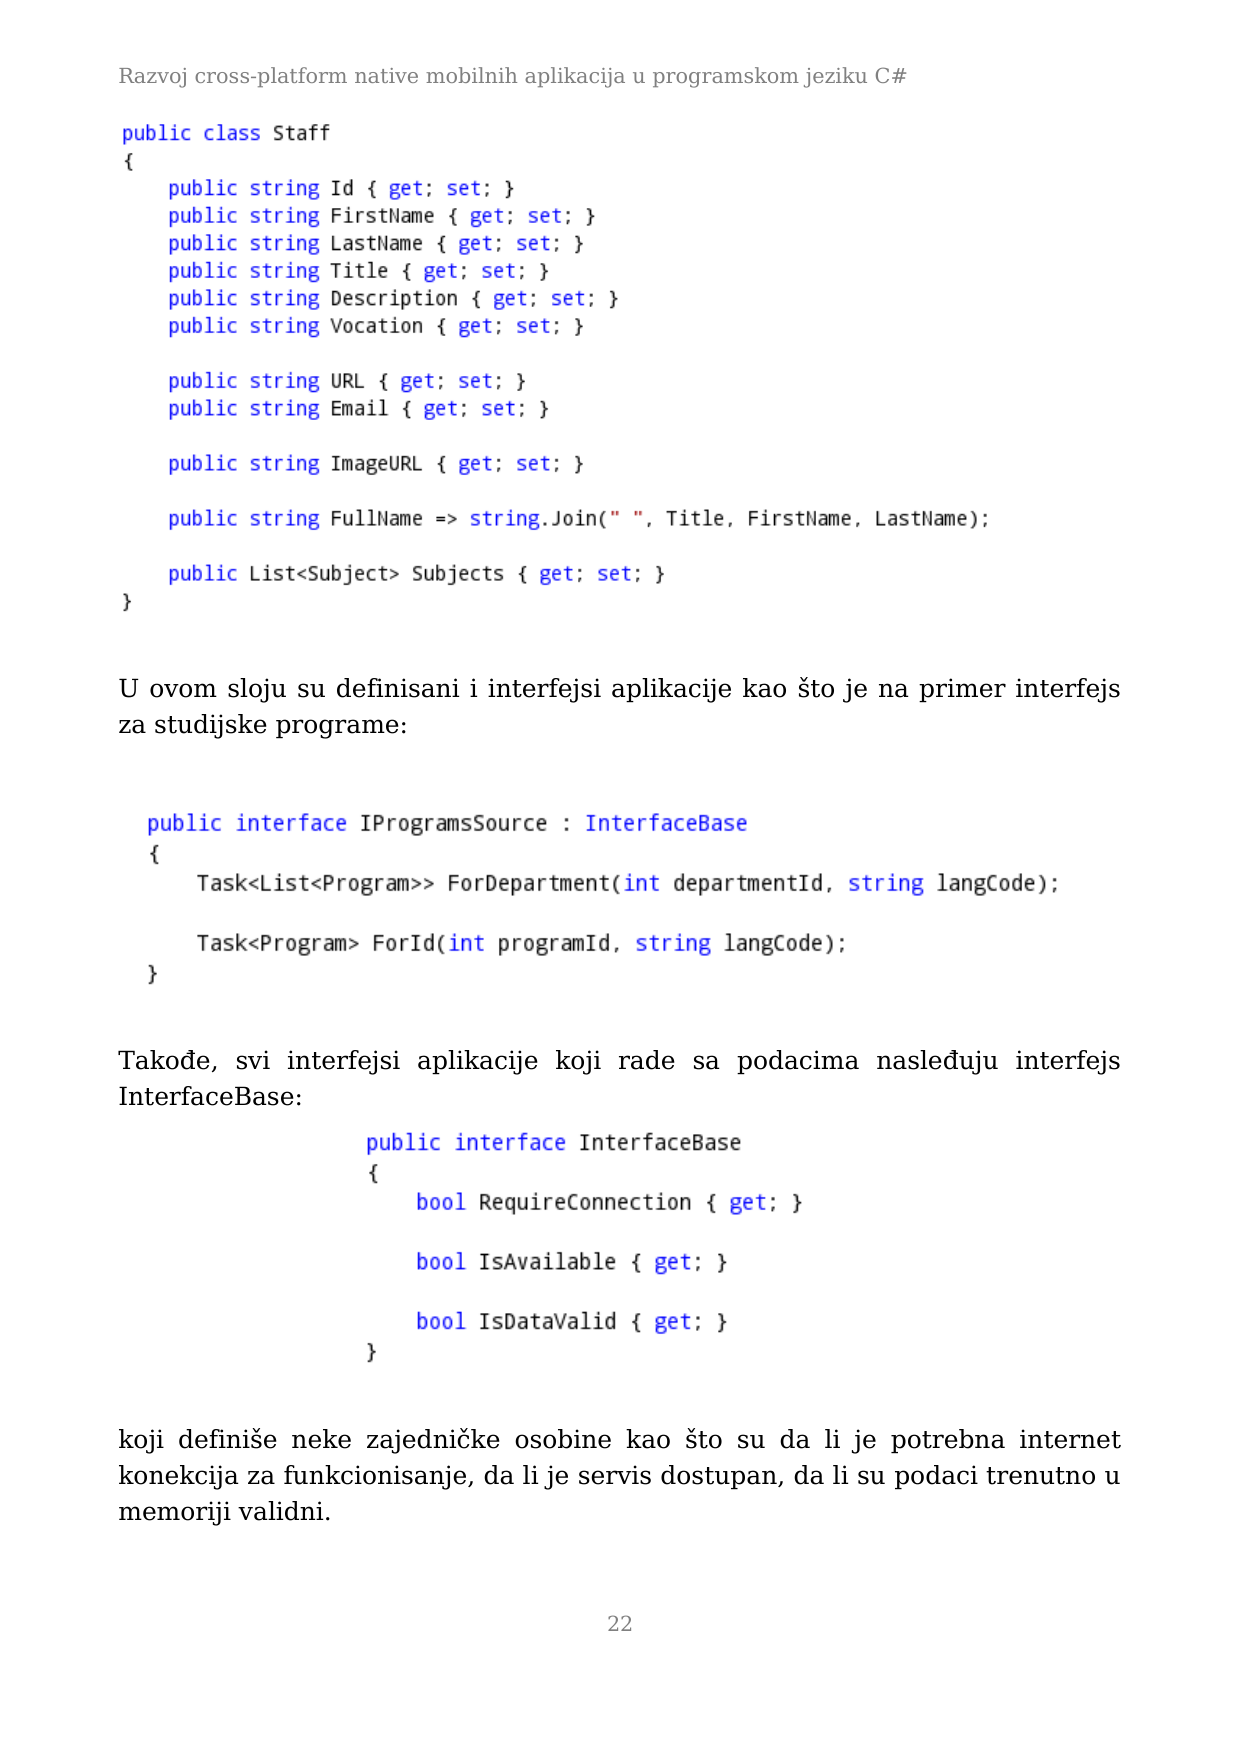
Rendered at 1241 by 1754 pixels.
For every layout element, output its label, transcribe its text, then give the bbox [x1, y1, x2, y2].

text koji definiše neke zajedničke osobine kao što su da li je potrebna internet konekcija za funkcionisanje, da li je servis dostupan, da li su podaci trenutno u memoriji validni. [118, 1423, 1122, 1525]
picture [146, 810, 1094, 989]
text Takođe, svi interfejsi aplikacije koji rade sa podacima nasleđuju interfejs InterfaceBase: [118, 1044, 1122, 1111]
picture [118, 123, 1123, 617]
text U ovom sloju su definisani i interfejsi aplikacije kao što je na primer interfejs za studijske programe: [118, 673, 1122, 739]
picture [354, 1131, 886, 1367]
